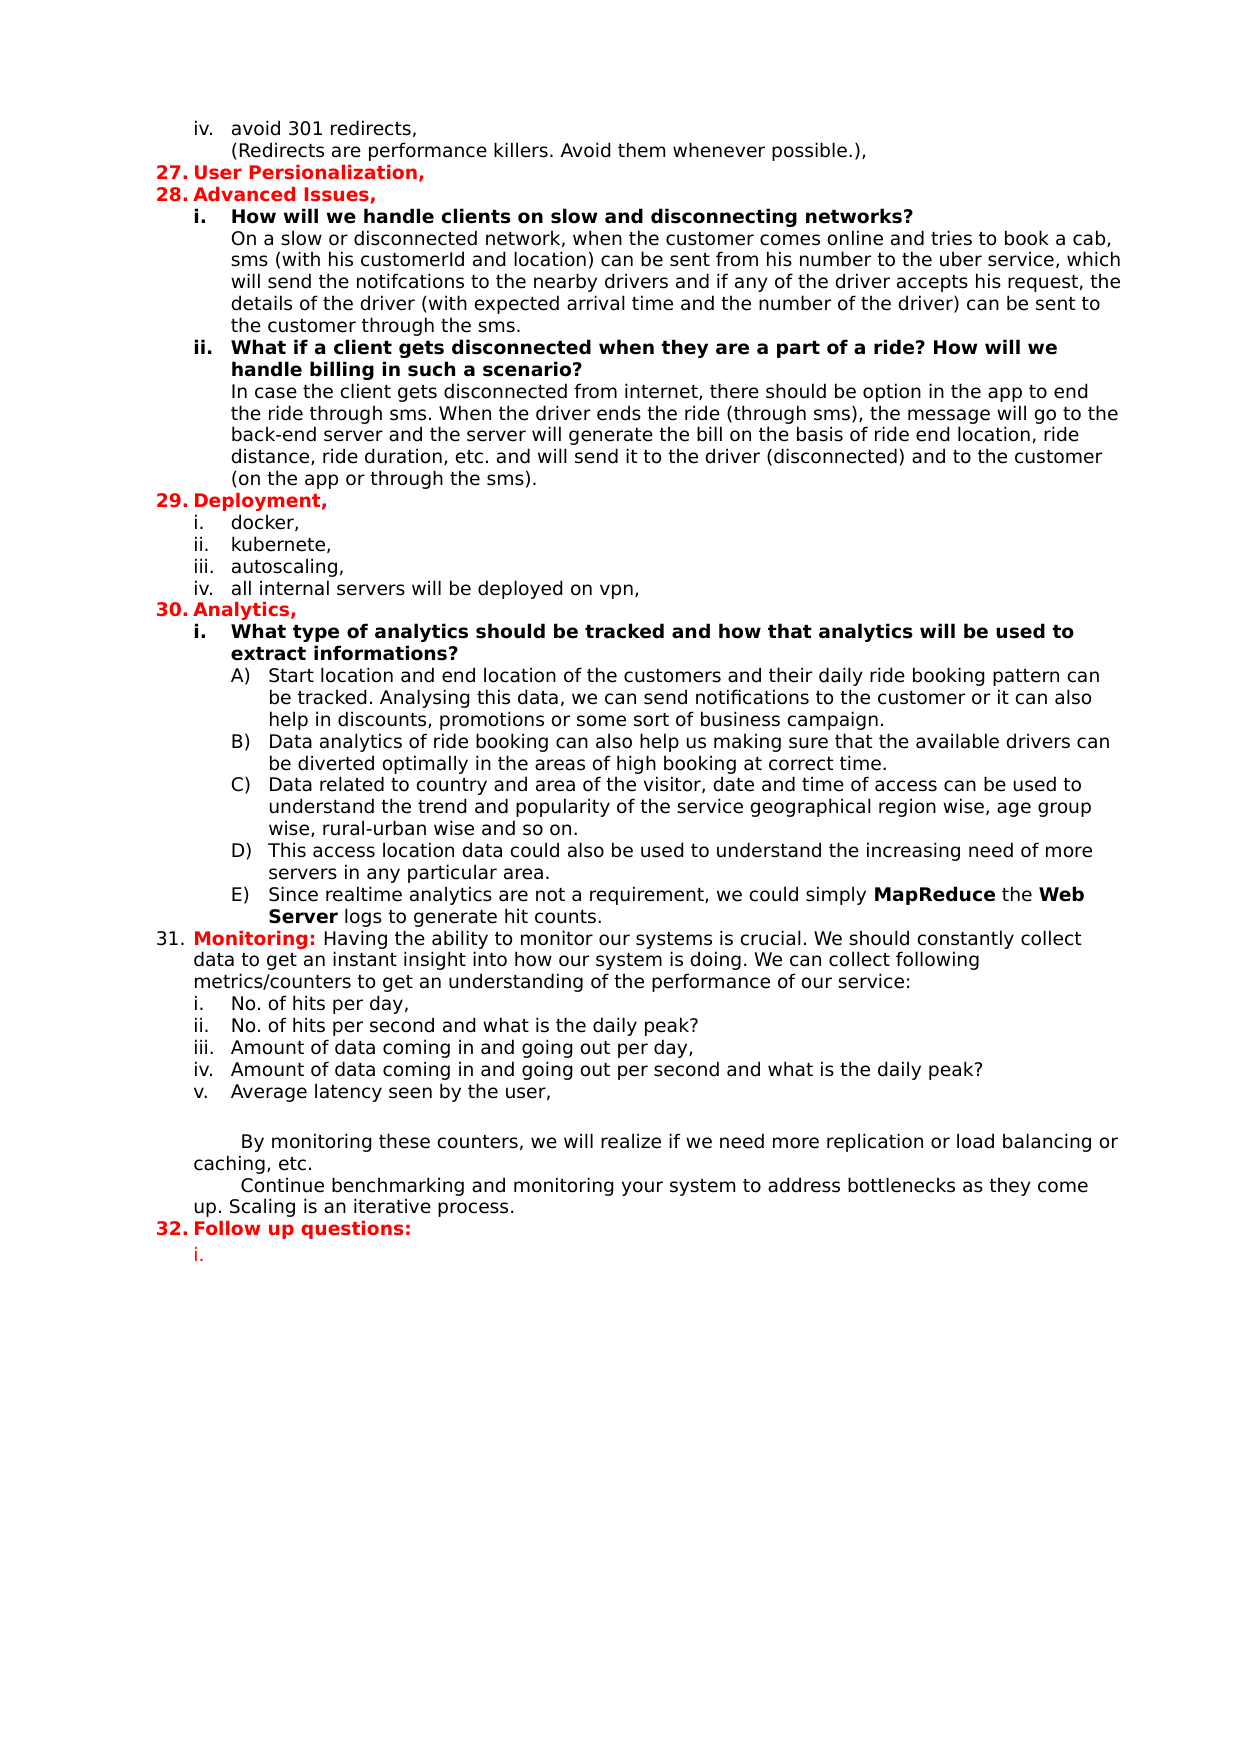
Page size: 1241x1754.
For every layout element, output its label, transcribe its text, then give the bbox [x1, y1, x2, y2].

list How will we handle clients on slow and disconnecting networks? [193, 206, 1122, 227]
list Amount of data coming in and going out per day, [193, 1037, 1122, 1059]
list This access location data could also be used to understand the increasing need of more servers in any particular area. [231, 840, 1122, 884]
list Analytics, [156, 599, 1122, 621]
list In case the client gets disconnected from internet, there should be option in the app to end the ride through sms. When the driver ends the ride (through sms), the message will go to the back-end server and the server will generate the bill on the basis of ride end location, ride distance, ride duration, etc. and will send it to the driver (disconnected) and to the customer (on the app or through the sms). [193, 381, 1122, 490]
list Data analytics of ride booking can also help us making sure that the available drivers can be diverted optimally in the areas of high booking at correct time. [231, 731, 1122, 774]
list Follow up questions: [156, 1218, 1122, 1240]
list What type of analytics should be tracked and how that analytics will be used to extract informations? [193, 621, 1122, 665]
list autoscaling, [193, 556, 1122, 577]
list Average latency seen by the user, [193, 1081, 1122, 1102]
list No. of hits per day, [193, 993, 1122, 1015]
list avoid 301 redirects, [193, 118, 1122, 140]
list Deployment, [156, 490, 1122, 512]
list (Redirects are performance killers. Avoid them whenever possible.), [193, 140, 1122, 162]
list Continue benchmarking and monitoring your system to address bottlenecks as they come up. Scaling is an iterative process. [156, 1174, 1122, 1218]
list By monitoring these counters, we will realize if we need more replication or load balancing or caching, etc. [156, 1131, 1122, 1174]
list Since realtime analytics are not a requirement, we could simply MapReduce the Web Server logs to generate hit counts. [231, 884, 1122, 927]
list Advanced Issues, [156, 184, 1122, 206]
list all internal servers will be deployed on vpn, [193, 577, 1122, 599]
list User Persionalization, [156, 162, 1122, 184]
list Data related to country and area of the visitor, date and time of access can be used to understand the trend and popularity of the service geographical region wise, age group wise, rural-urban wise and so on. [231, 774, 1122, 840]
list No. of hits per second and what is the daily peak? [193, 1015, 1122, 1037]
list Start location and end location of the customers and their daily ride booking pattern can be tracked. Analysing this data, we can send notifications to the customer or it can also help in discounts, promotions or some sort of business campaign. [231, 665, 1122, 731]
list docker, [193, 512, 1122, 534]
list On a slow or disconnected network, when the customer comes online and tries to book a cab, sms (with his customerId and location) can be sent from his number to the uber service, which will send the notifcations to the nearby drivers and if any of the driver accepts his request, the details of the driver (with expected arrival time and the number of the driver) can be sent to the customer through the sms. [193, 227, 1122, 337]
list Monitoring: Having the ability to monitor our systems is crucial. We should constantly collect data to get an instant insight into how our system is doing. We can collect following metrics/counters to get an understanding of the performance of our service: [156, 927, 1122, 993]
list Amount of data coming in and going out per second and what is the daily peak? [193, 1059, 1122, 1081]
list kubernete, [193, 534, 1122, 556]
list What if a client gets disconnected when they are a part of a ride? How will we handle billing in such a scenario? [193, 337, 1122, 381]
